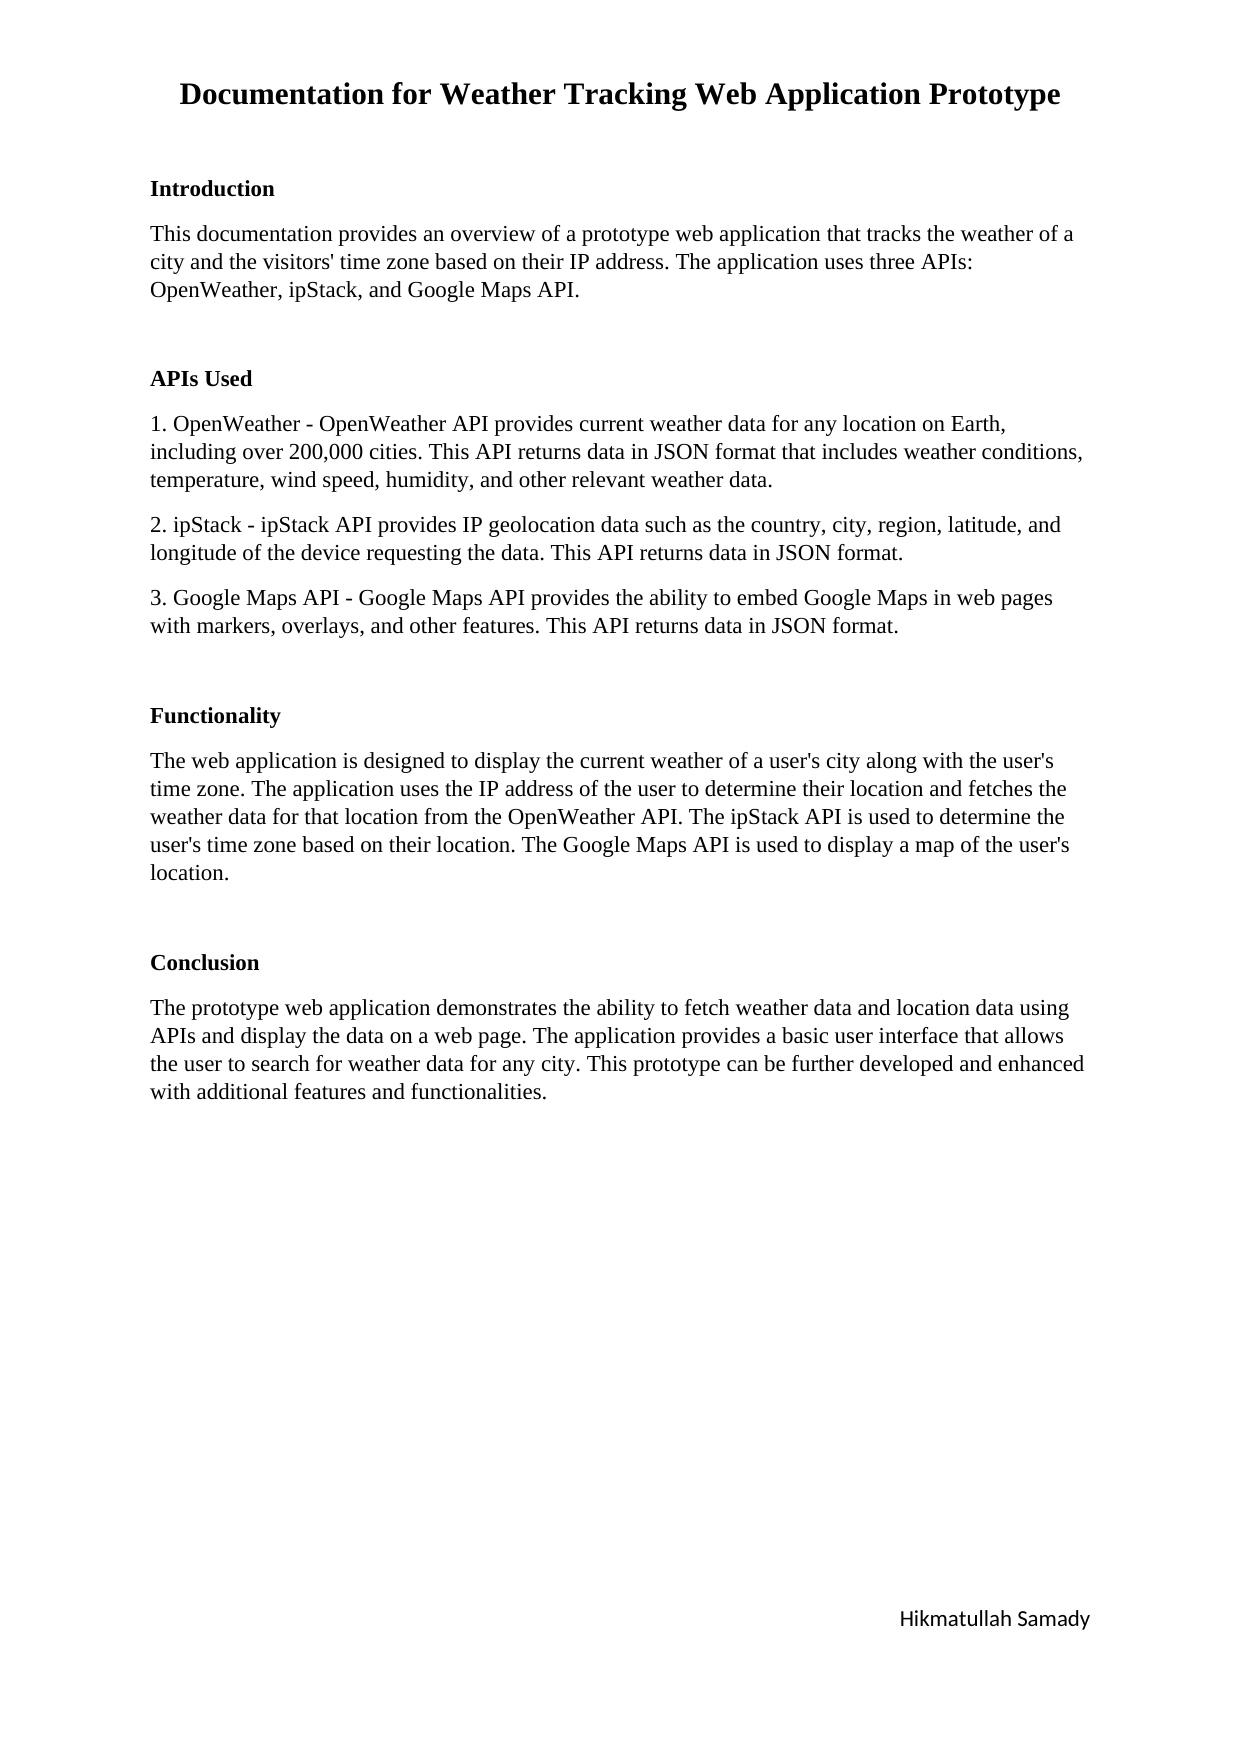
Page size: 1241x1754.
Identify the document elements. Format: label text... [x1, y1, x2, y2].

text Introduction [150, 175, 1090, 201]
text This documentation provides an overview of a prototype web application that tracks the weather of a city and the visitors' time zone based on their IP address. The application uses three APIs: OpenWeather, ipStack, and Google Maps API. [150, 220, 1090, 302]
text 3. Google Maps API - Google Maps API provides the ability to embed Google Maps in web pages with markers, overlays, and other features. This API returns data in JSON format. [150, 584, 1090, 639]
text The web application is designed to display the current weather of a user's city along with the user's time zone. The application uses the IP address of the user to determine their location and fetches the weather data for that location from the OpenWeather API. The ipStack API is used to determine the user's time zone based on their location. The Google Maps API is used to display a map of the user's location. [150, 747, 1090, 886]
text Conclusion [150, 949, 1090, 975]
text APIs Used [150, 366, 1090, 392]
text The prototype web application demonstrates the ability to fetch weather data and location data using APIs and display the data on a web page. The application provides a basic user interface that allows the user to search for weather data for any city. This prototype can be further developed and enhanced with additional features and functionalities. [150, 994, 1090, 1104]
text 1. OpenWeather - OpenWeather API provides current weather data for any location on Earth, including over 200,000 cities. This API returns data in JSON format that includes weather conditions, temperature, wind speed, humidity, and other relevant weather data. [150, 410, 1090, 493]
text 2. ipStack - ipStack API provides IP geolocation data such as the country, city, region, latitude, and longitude of the device requesting the data. This API returns data in JSON format. [150, 511, 1090, 566]
text Documentation for Weather Tracking Web Application Prototype [150, 75, 1090, 111]
text Functionality [150, 702, 1090, 728]
